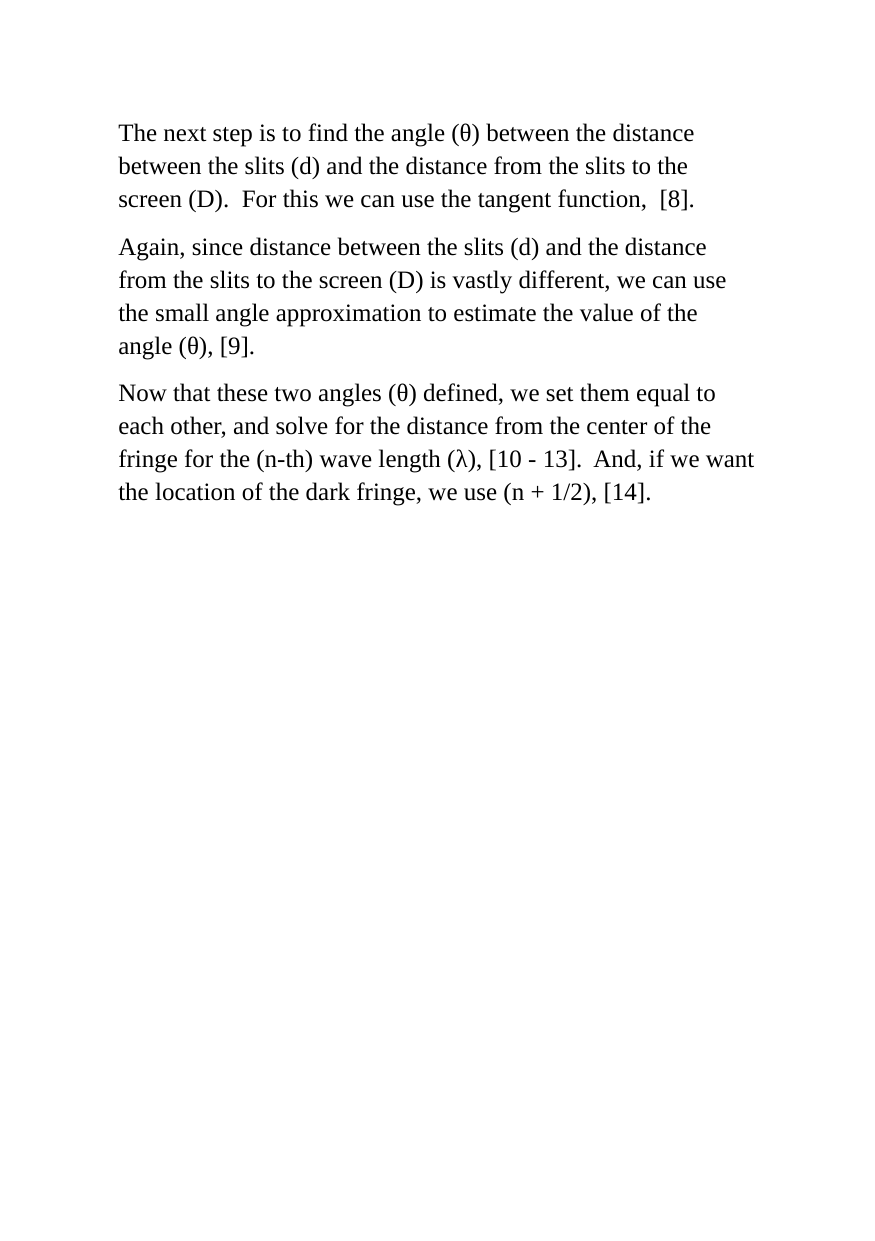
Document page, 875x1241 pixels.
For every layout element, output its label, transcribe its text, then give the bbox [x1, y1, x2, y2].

text The next step is to find the angle (θ) between the distance between the slits (d) and the distance from the slits to the screen (D). For this we can use the tangent function, [8]. [118, 118, 756, 213]
text Again, since distance between the slits (d) and the distance from the slits to the screen (D) is vastly different, we can use the small angle approximation to estimate the value of the angle (θ), [9]. [118, 232, 756, 359]
text Now that these two angles (θ) defined, we set them equal to each other, and solve for the distance from the center of the fringe for the (n-th) wave length (λ), [10 - 13]. And, if we want the location of the dark fringe, we use (n + 1/2), [14]. [118, 378, 756, 506]
